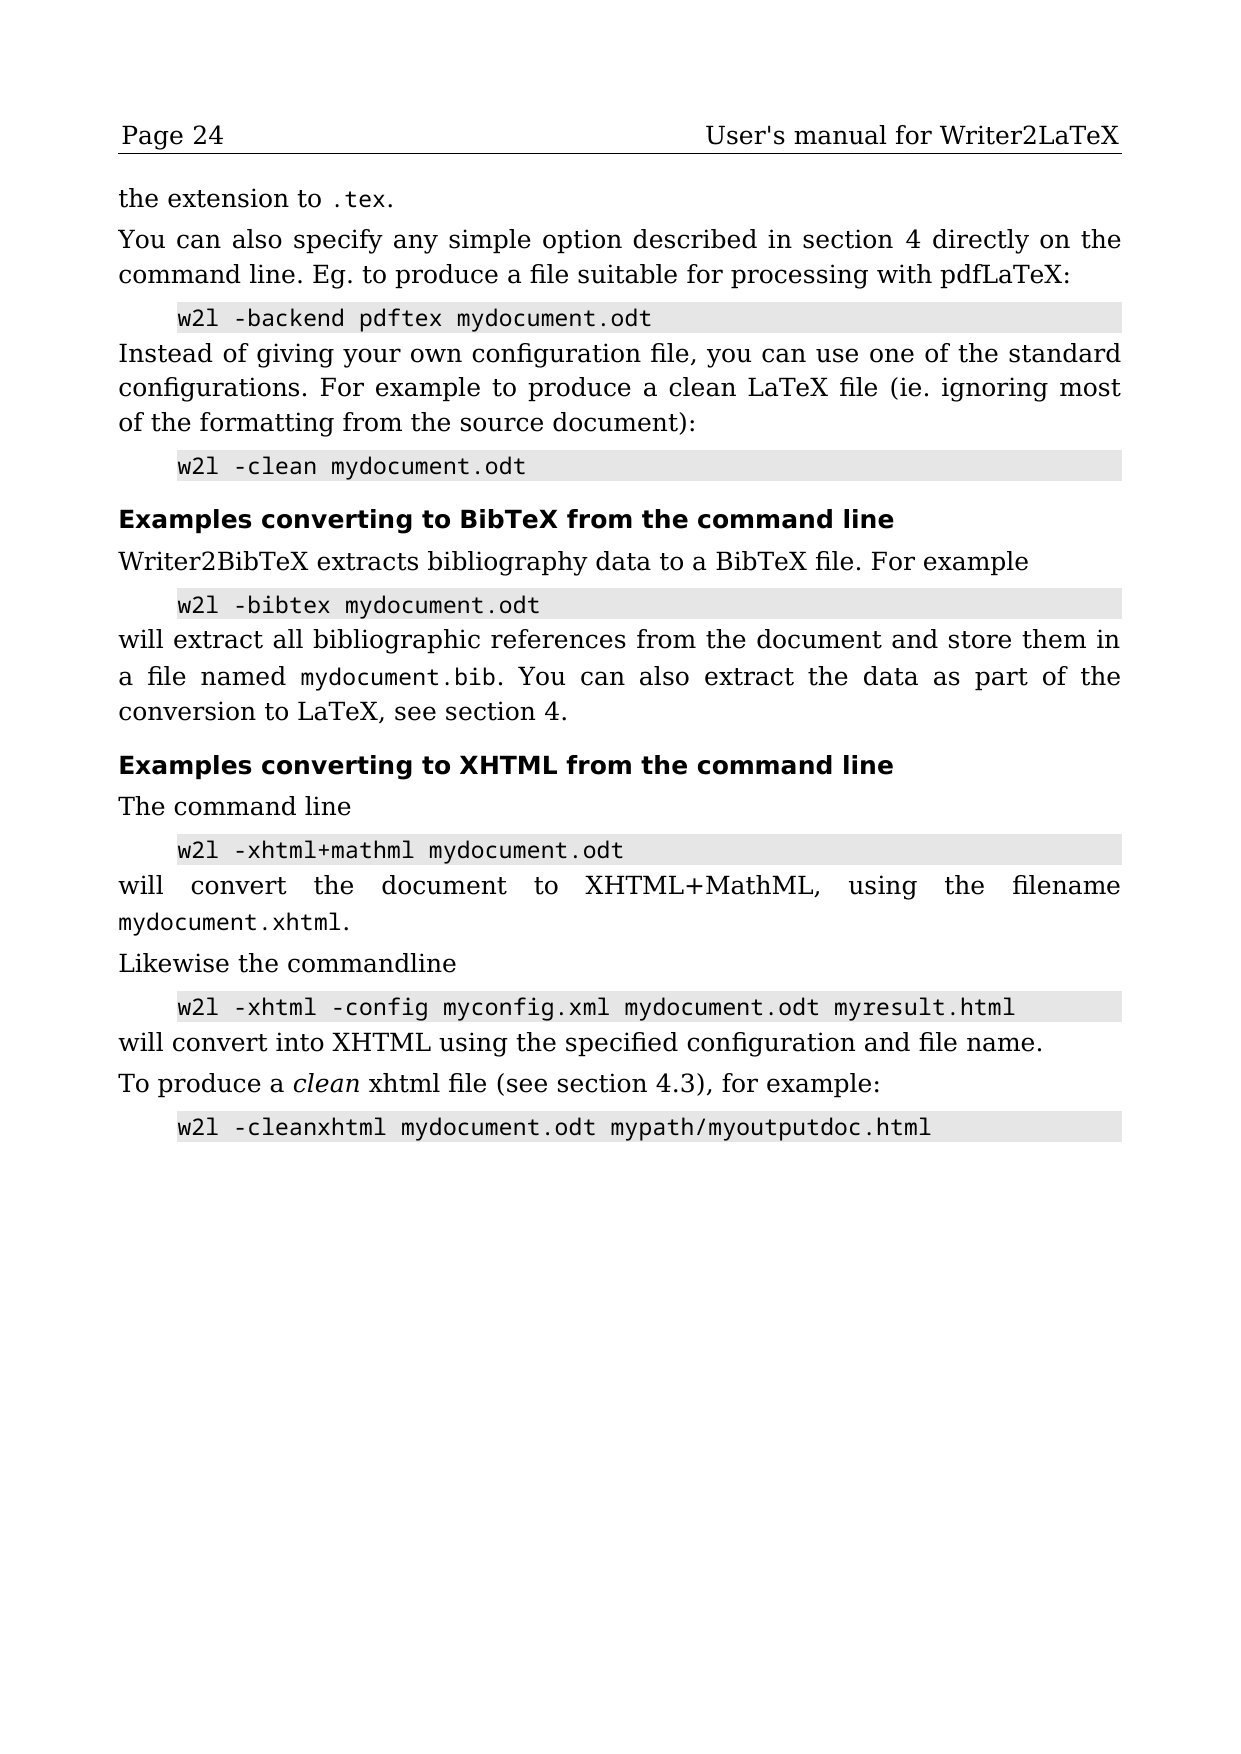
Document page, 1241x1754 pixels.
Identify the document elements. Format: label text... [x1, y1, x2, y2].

text w2l -xhtml -config myconfig.xml mydocument.odt myresult.html [177, 991, 1122, 1022]
text Instead of giving your own configuration file, you can use one of the standard configurations. For example to produce a clean LaTeX file (ie. ignoring most of the formatting from the source document): [118, 339, 1122, 437]
text w2l -clean mydocument.odt [177, 450, 1122, 481]
text w2l -xhtml+mathml mydocument.odt [177, 834, 1122, 865]
text To produce a clean xhtml file (see section 4.3), for example: [118, 1069, 1122, 1098]
text Likewise the commandline [118, 950, 1122, 979]
text the extension to .tex. [118, 182, 1122, 213]
text Writer2BibTeX extracts bibliography data to a BibTeX file. For example [118, 547, 1122, 576]
text w2l -bibtex mydocument.odt [177, 588, 1122, 619]
text will convert into XHTML using the specified configuration and file name. [118, 1028, 1122, 1057]
text The command line [118, 793, 1122, 822]
text will convert the document to XHTML+MathML, using the filename mydocument.xhtml. [118, 871, 1122, 937]
text will extract all bibliographic references from the document and store them in a file named mydocument.bib. You can also extract the data as part of the conversion to LaTeX, see section 4. [118, 626, 1122, 726]
text w2l -cleanxhtml mydocument.odt mypath/myoutputdoc.html [177, 1111, 1122, 1142]
text You can also specify any simple option described in section 4 directly on the command line. Eg. to produce a file suitable for processing with pdfLaTeX: [118, 226, 1122, 289]
subtitle Examples converting to XHTML from the command line [118, 751, 1122, 780]
subtitle Examples converting to BibTeX from the command line [118, 506, 1122, 535]
text w2l -backend pdftex mydocument.odt [177, 302, 1122, 333]
